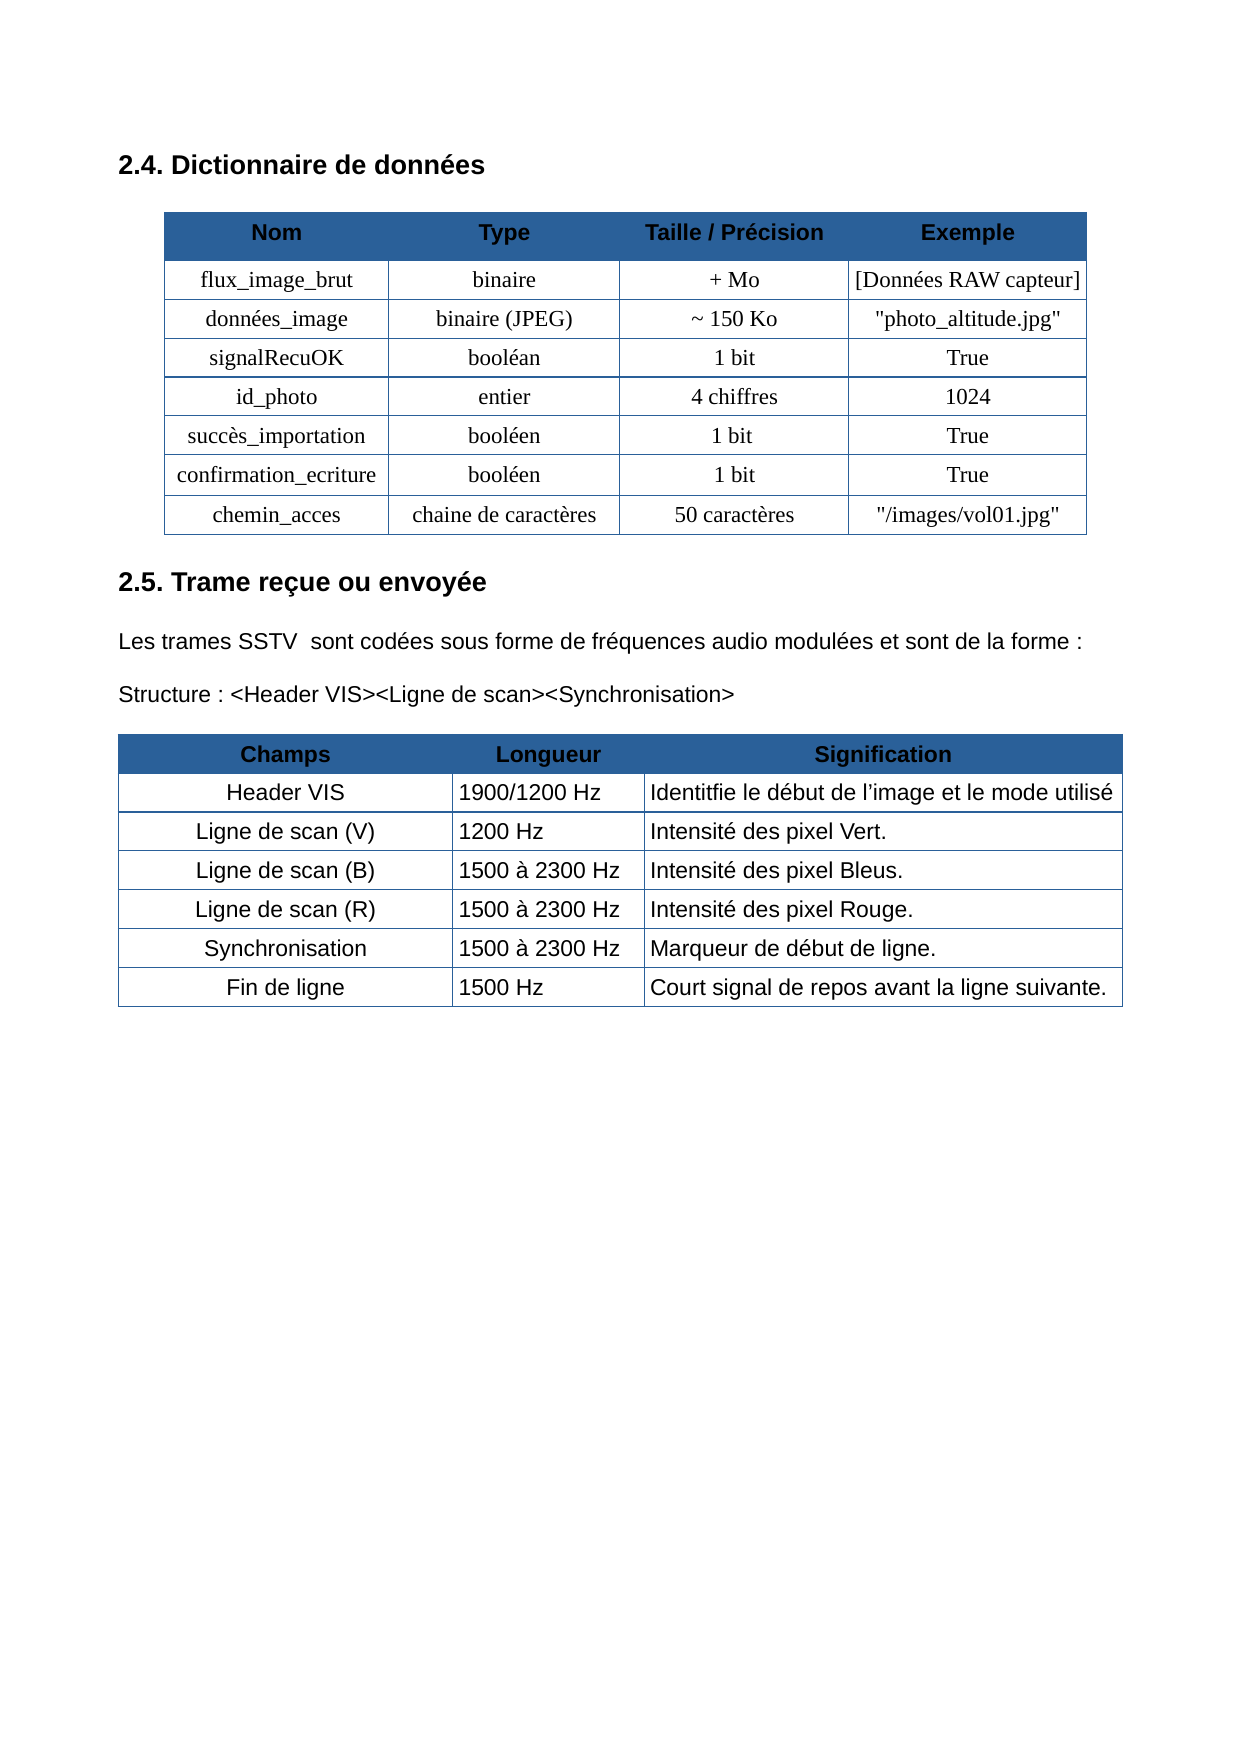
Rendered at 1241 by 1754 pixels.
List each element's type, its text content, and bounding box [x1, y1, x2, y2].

table_header Taille / Précision [620, 213, 848, 260]
table_cell succès_importation [165, 416, 388, 454]
table_cell Fin de ligne [119, 968, 452, 1006]
text 2.5. Trame reçue ou envoyée [118, 566, 1122, 597]
table_header Type [389, 213, 619, 260]
table_cell 1500 à 2300 Hz [453, 929, 644, 967]
table_header Champs [119, 735, 452, 773]
text 2.4. Dictionnaire de données [118, 149, 1122, 181]
table_cell 1500 à 2300 Hz [453, 890, 644, 928]
table_cell confirmation_ecriture [165, 455, 388, 495]
table_cell True [849, 455, 1086, 495]
table_cell binaire [389, 261, 619, 299]
table_cell Intensité des pixel Rouge. [645, 890, 1122, 928]
table_cell booléen [389, 416, 619, 454]
table_cell Marqueur de début de ligne. [645, 929, 1122, 967]
table_cell Intensité des pixel Vert. [645, 813, 1122, 850]
text Structure : <Header VIS><Ligne de scan><Synchronisation> [118, 681, 1122, 707]
table_cell chemin_acces [165, 496, 388, 533]
table_cell chaine de caractères [389, 496, 619, 533]
table_cell 1 bit [620, 416, 848, 454]
table_cell 1 bit [620, 455, 848, 495]
table_cell 1500 Hz [453, 968, 644, 1006]
table_cell Intensité des pixel Bleus. [645, 851, 1122, 889]
table_cell ~ 150 Ko [620, 300, 848, 337]
table_cell flux_image_brut [165, 261, 388, 299]
table_cell Synchronisation [119, 929, 452, 967]
text Les trames SSTV sont codées sous forme de fréquences audio modulées et sont de la forme : [118, 628, 1122, 655]
table_cell données_image [165, 300, 388, 337]
table_cell [Données RAW capteur] [849, 261, 1086, 299]
table_header Longueur [453, 735, 644, 773]
table_cell Ligne de scan (V) [119, 813, 452, 850]
table_cell Header VIS [119, 774, 452, 811]
table_cell Ligne de scan (R) [119, 890, 452, 928]
table_cell id_photo [165, 378, 388, 415]
table_cell "/images/vol01.jpg" [849, 496, 1086, 533]
table_cell 4 chiffres [620, 378, 848, 415]
table_cell 1 bit [620, 339, 848, 376]
table_header Signification [645, 735, 1122, 773]
table_cell 50 caractères [620, 496, 848, 533]
table_header Exemple [849, 213, 1086, 260]
table_cell booléen [389, 455, 619, 495]
table_cell True [849, 339, 1086, 376]
table_cell + Mo [620, 261, 848, 299]
table_cell "photo_altitude.jpg" [849, 300, 1086, 337]
table_cell 1500 à 2300 Hz [453, 851, 644, 889]
table_header Nom [165, 213, 388, 260]
table_cell entier [389, 378, 619, 415]
table_cell 1200 Hz [453, 813, 644, 850]
table_cell Court signal de repos avant la ligne suivante. [645, 968, 1122, 1006]
table_cell binaire (JPEG) [389, 300, 619, 337]
table_cell booléan [389, 339, 619, 376]
table_cell 1900/1200 Hz [453, 774, 644, 811]
table_cell True [849, 416, 1086, 454]
table_cell 1024 [849, 378, 1086, 415]
table_cell Identitfie le début de l’image et le mode utilisé [645, 774, 1122, 811]
table_cell signalRecuOK [165, 339, 388, 376]
table_cell Ligne de scan (B) [119, 851, 452, 889]
